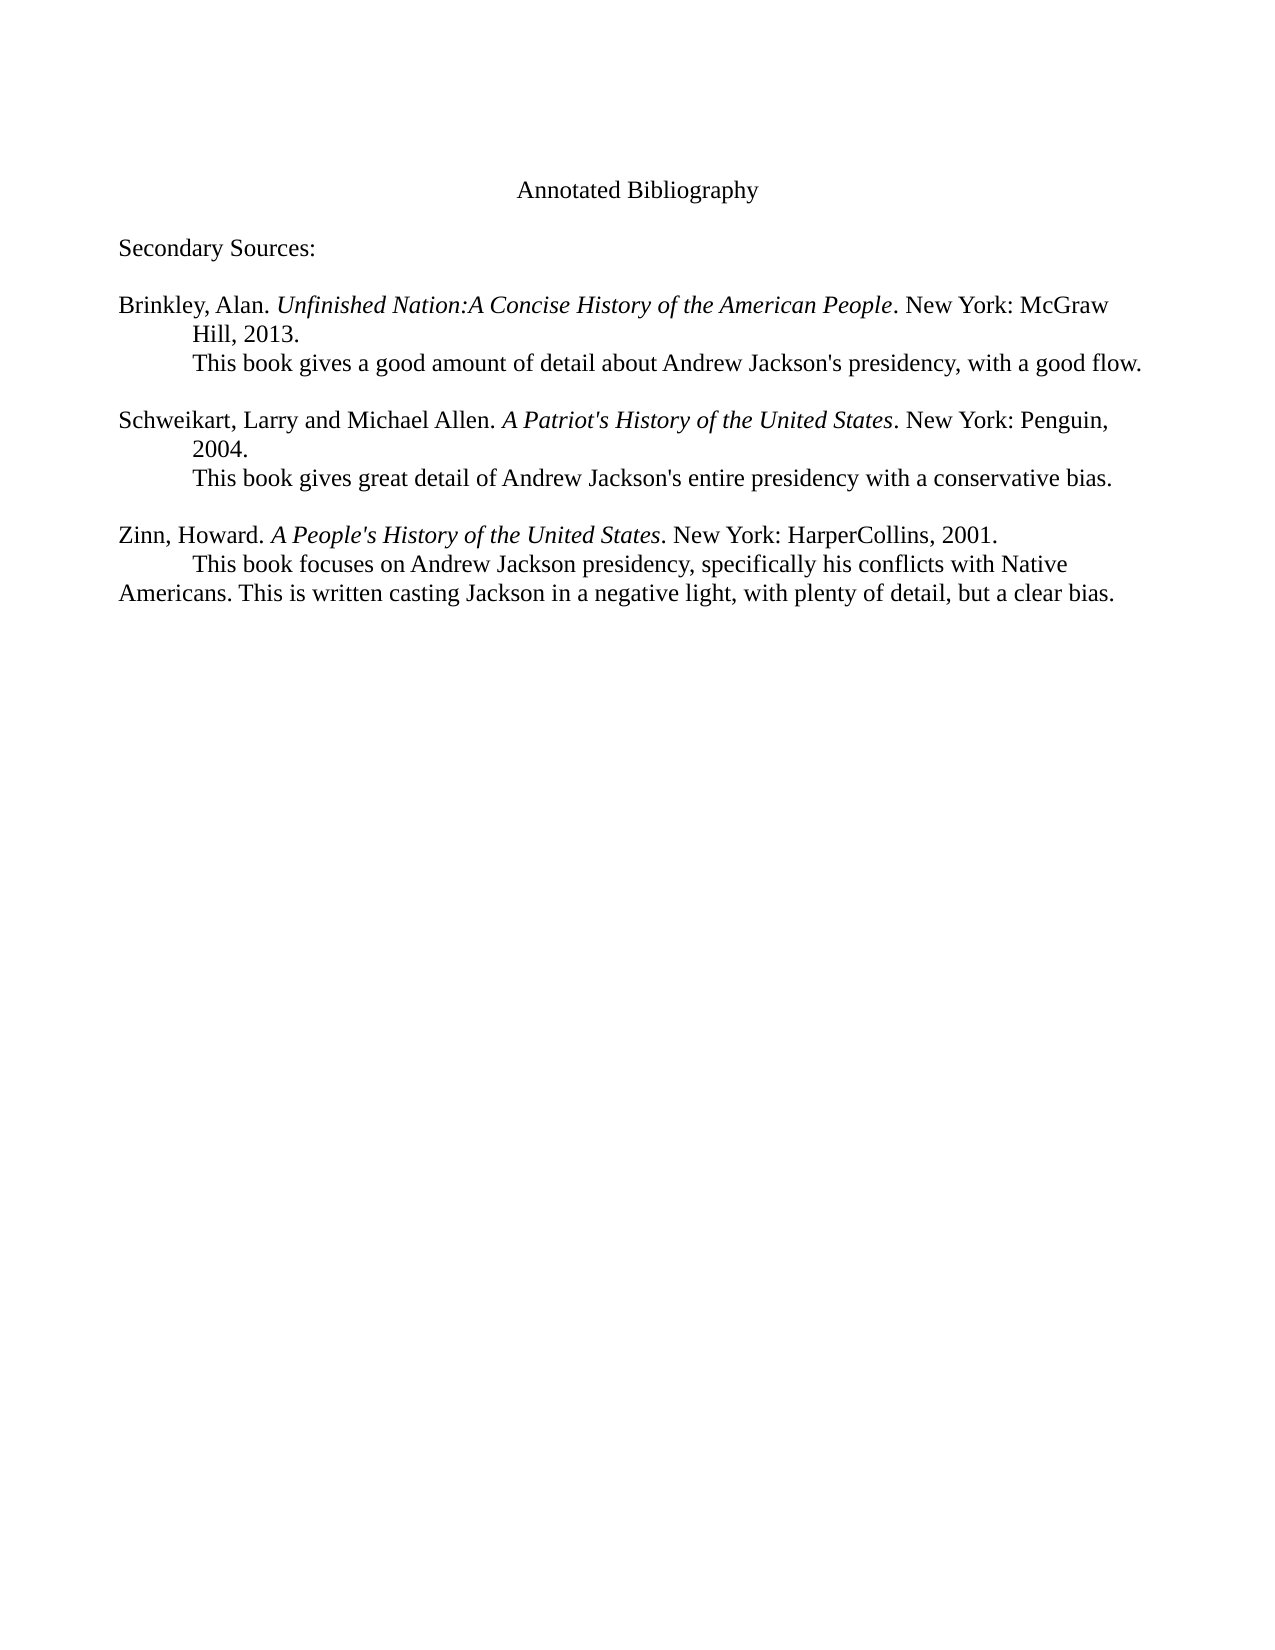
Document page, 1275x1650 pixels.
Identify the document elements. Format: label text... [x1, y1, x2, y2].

text Brinkley, Alan. Unfinished Nation:A Concise History of the American People. New York: McGraw Hill, 2013. [118, 291, 1157, 348]
text This book focuses on Andrew Jackson presidency, specifically his conflicts with Native Americans. This is written casting Jackson in a negative light, with plenty of detail, but a clear bias. [118, 549, 1157, 607]
text This book gives a good amount of detail about Andrew Jackson's presidency, with a good flow. [118, 348, 1157, 377]
text Secondary Sources: [118, 233, 1157, 262]
text Zinn, Howard. A People's History of the United States. New York: HarperCollins, 2001. [118, 521, 1157, 549]
text Schweikart, Larry and Michael Allen. A Patriot's History of the United States. New York: Penguin, 2004. [118, 406, 1157, 463]
text This book gives great detail of Andrew Jackson's entire presidency with a conservative bias. [118, 463, 1157, 492]
text Annotated Bibliography [118, 176, 1157, 204]
